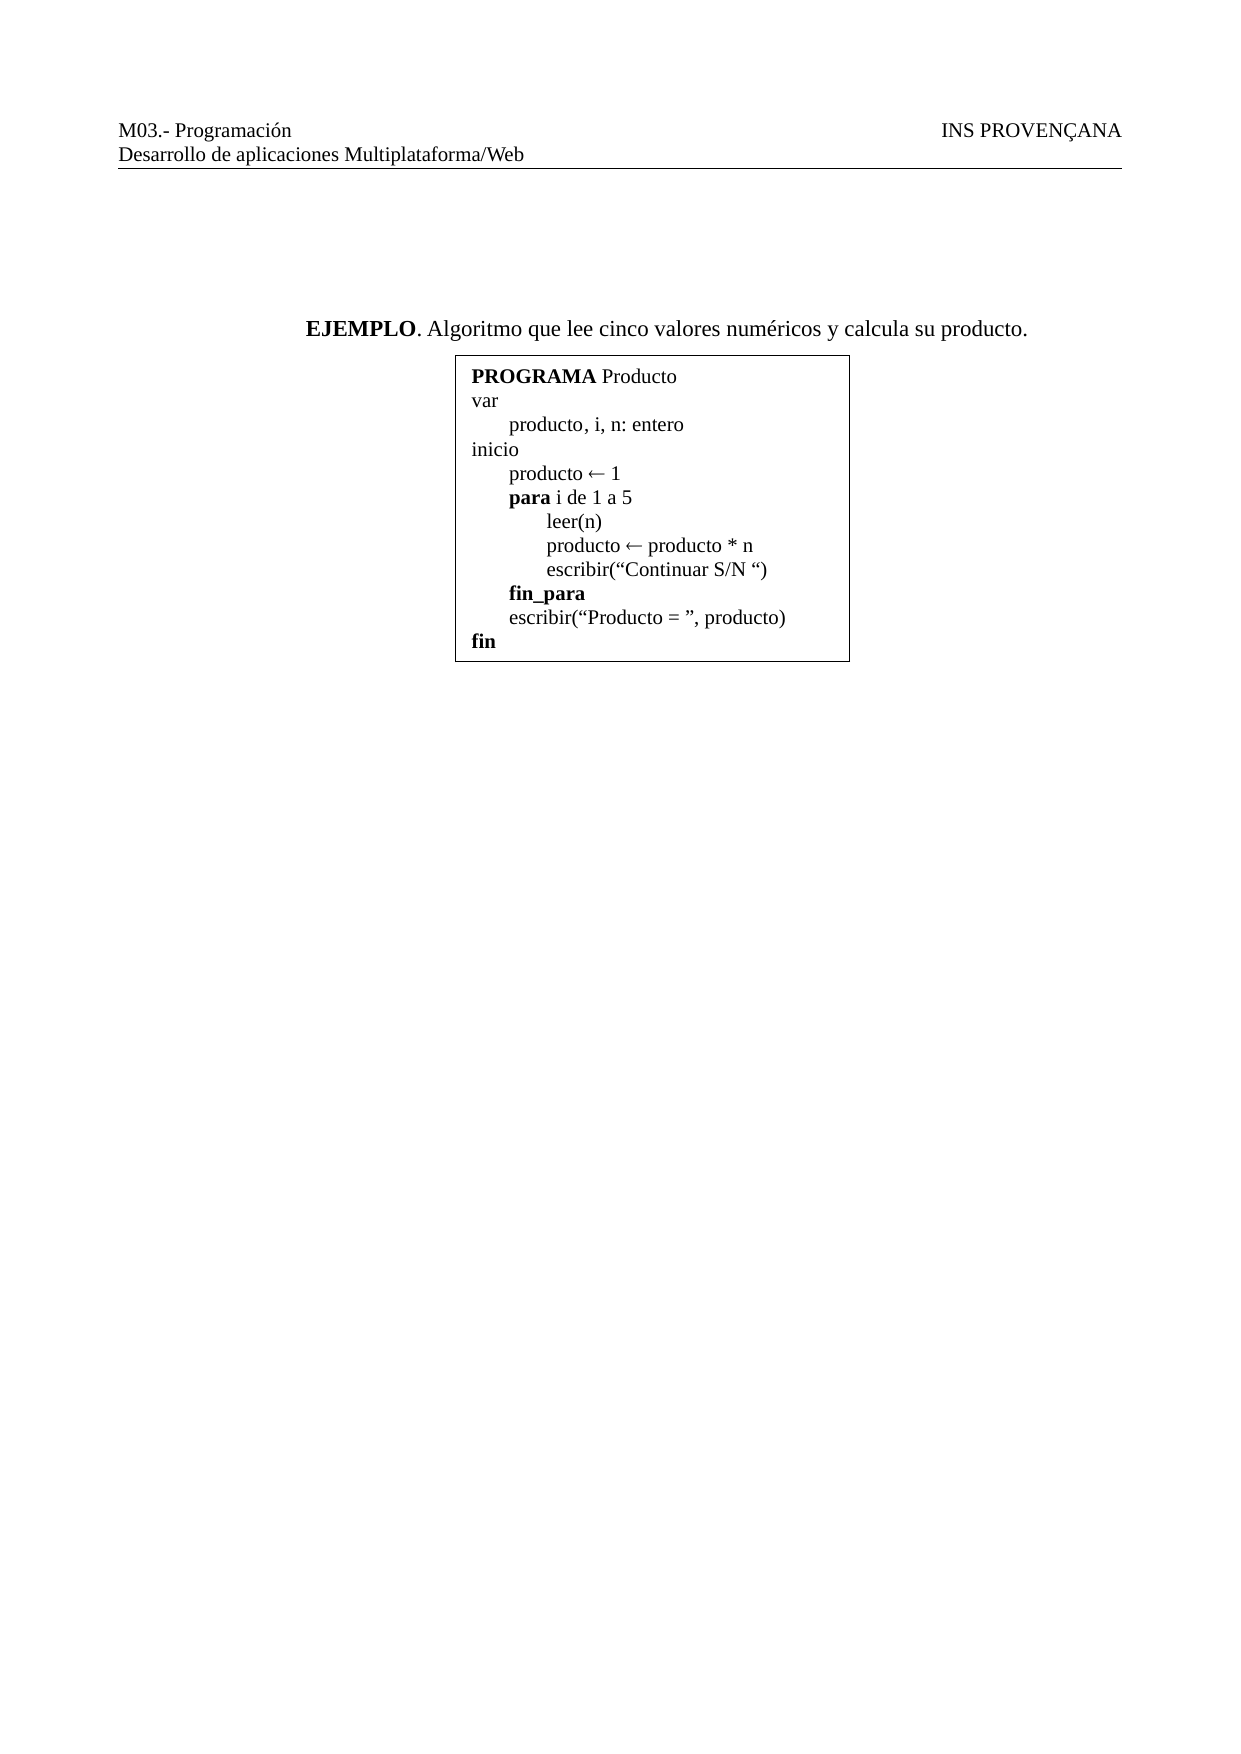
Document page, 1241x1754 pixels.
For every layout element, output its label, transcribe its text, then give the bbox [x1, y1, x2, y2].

text inicio [471, 436, 833, 461]
subtitle fin [471, 629, 833, 653]
text escribir(“Producto = ”, producto) [471, 605, 833, 629]
text leer(n) [471, 509, 833, 533]
text fin_para [471, 581, 833, 605]
text producto , i, n: entero [471, 412, 833, 436]
text producto  producto * n [471, 533, 833, 557]
text para i de 1 a 5 [471, 484, 833, 509]
text var [471, 388, 833, 412]
text EJEMPLO. Algoritmo que lee cinco valores numéricos y calcula su producto. [306, 315, 1122, 342]
text PROGRAMA Producto [471, 364, 833, 388]
text escribir(“Continuar S/N “) [471, 557, 833, 581]
text producto  1 [471, 461, 833, 484]
